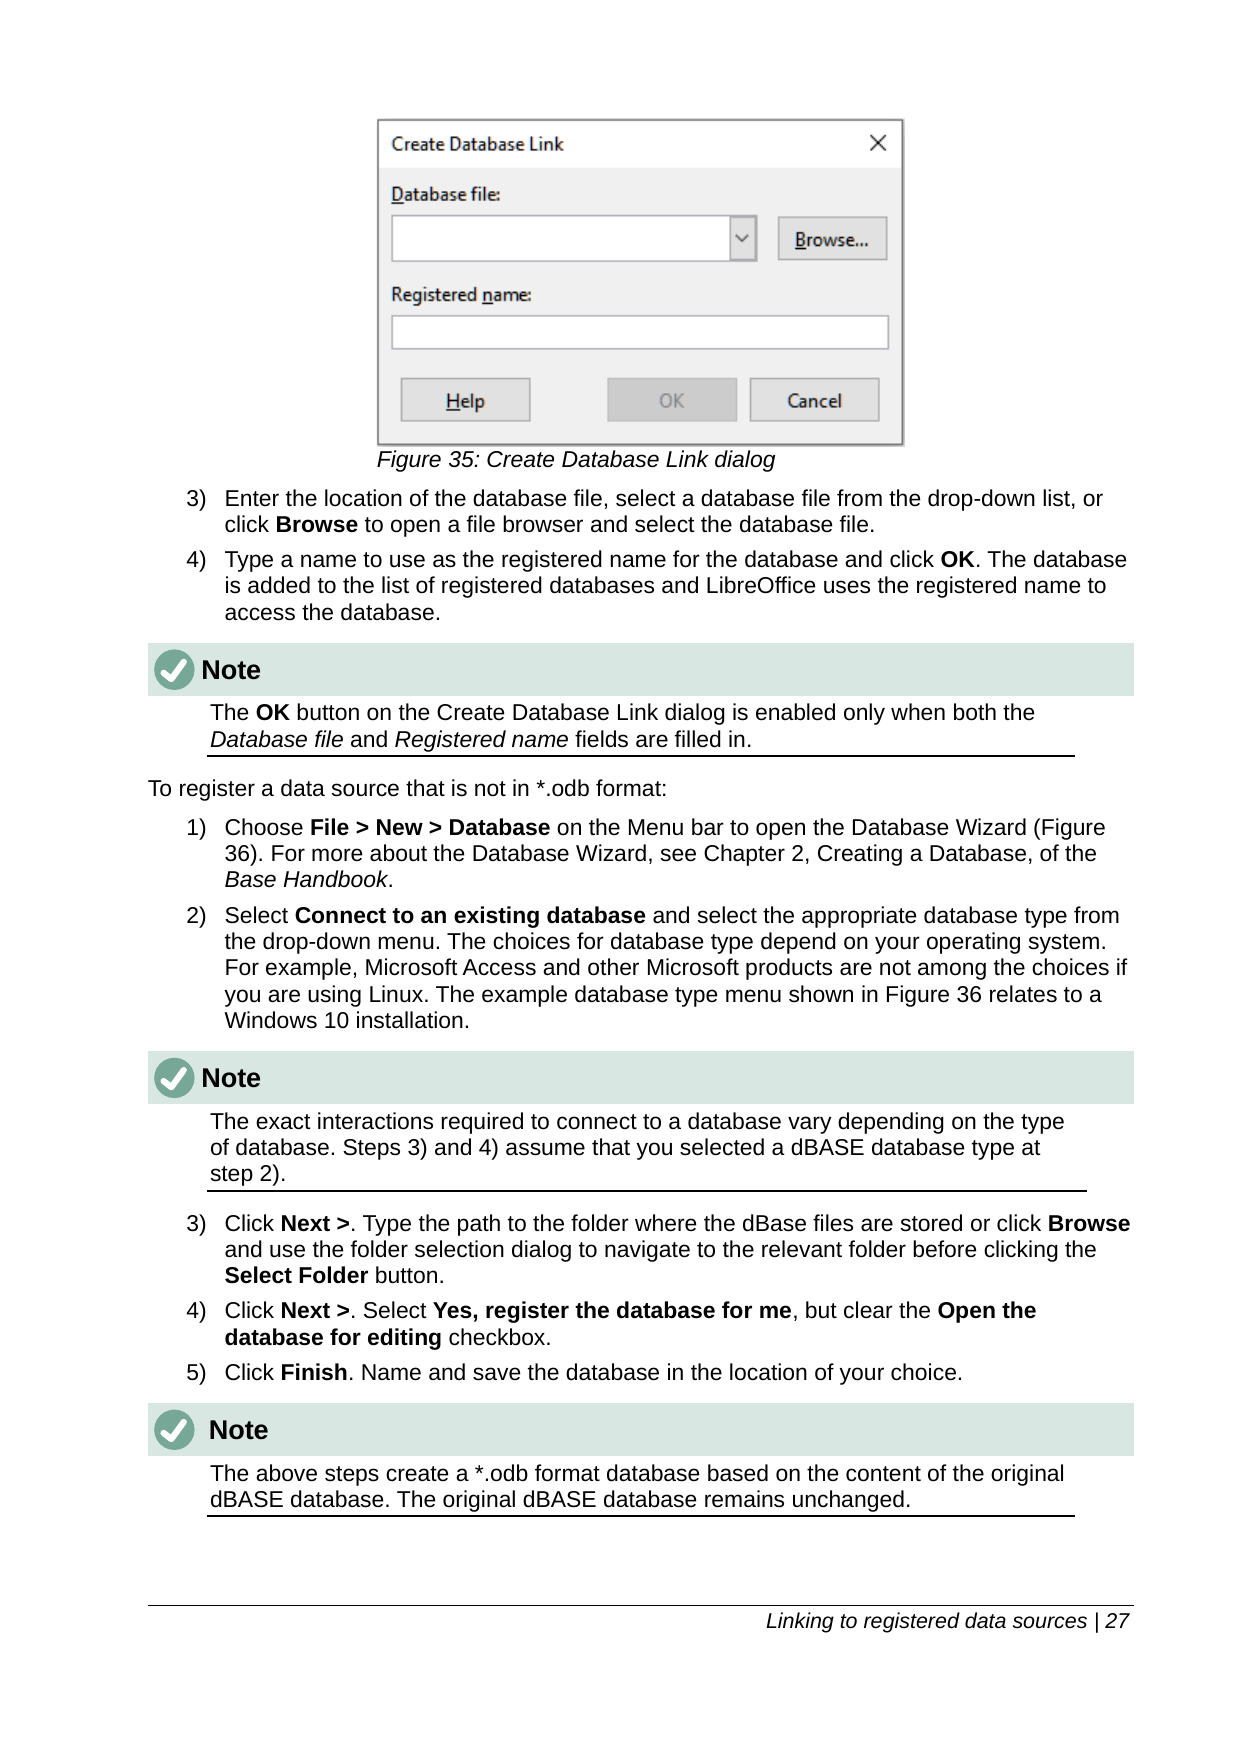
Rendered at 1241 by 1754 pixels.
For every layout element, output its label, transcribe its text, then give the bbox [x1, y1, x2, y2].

picture [376, 118, 905, 447]
list To register a data source that is not in *.odb format: [148, 775, 1134, 801]
subtitle Note [148, 1051, 1134, 1104]
list Click Finish. Name and save the database in the location of your choice. [207, 1359, 1134, 1385]
list Click Next >. Type the path to the folder where the dBase files are stored or click Browse and use the folder selection dialog to navigate to the relevant folder before clicking the Select Folder button. [207, 1209, 1134, 1288]
subtitle Note [148, 1403, 1134, 1456]
list Type a name to use as the registered name for the database and click OK. The database is added to the list of registered databases and LibreOffice uses the registered name to access the database. [207, 546, 1134, 625]
text The OK button on the Create Database Link dialog is enabled only when both the Database file and Registered name fields are filled in. [207, 696, 1075, 755]
subtitle Note [148, 643, 1134, 696]
text Figure 35: Create Database Link dialog [377, 447, 905, 473]
text The exact interactions required to connect to a database vary depending on the type of database. Steps 3 and 4 assume that you selected a dBASE database type at step 2. [207, 1104, 1087, 1190]
list Choose File > New > Database on the Menu bar to open the Database Wizard (Figure 36). For more about the Database Wizard, see Chapter 2, Creating a Database, of the Base Handbook. [207, 814, 1134, 893]
list Select Connect to an existing database and select the appropriate database type from the drop-down menu. The choices for database type depend on your operating system. For example, Microsoft Access and other Microsoft products are not among the choices if you are using Linux. The example database type menu shown in Figure 36 relates to a Windows 10 installation. [207, 902, 1134, 1033]
text The above steps create a *.odb format database based on the content of the original dBASE database. The original dBASE database remains unchanged. [207, 1456, 1075, 1515]
list Enter the location of the database file, select a database file from the drop-down list, or click Browse to open a file browser and select the database file. [207, 484, 1134, 537]
list Click Next >. Select Yes, register the database for me, but clear the Open the database for editing checkbox. [207, 1297, 1134, 1350]
